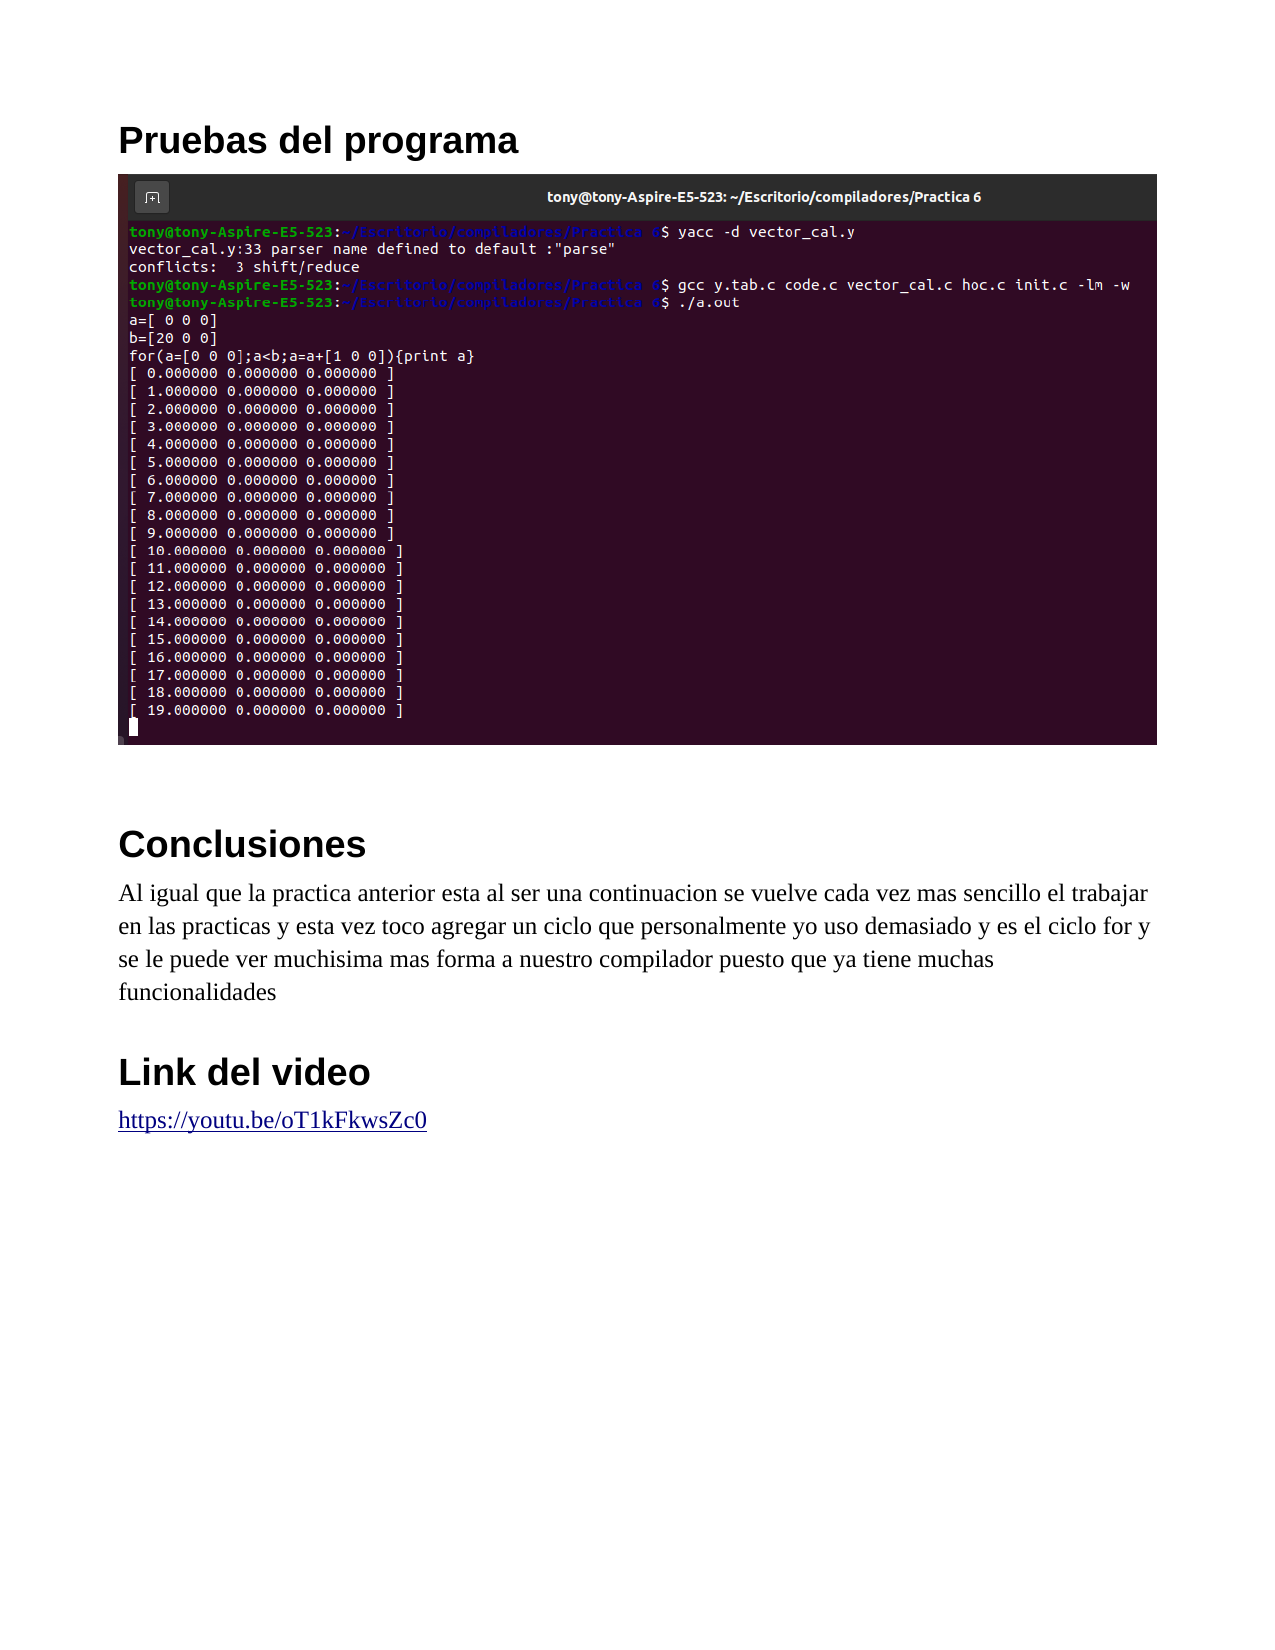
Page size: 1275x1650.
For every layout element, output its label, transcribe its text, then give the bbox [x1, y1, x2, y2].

picture [118, 174, 1157, 745]
text Al igual que la practica anterior esta al ser una continuacion se vuelve cada vez mas sencillo el trabajar en las practicas y esta vez toco agregar un ciclo que personalmente yo uso demasiado y es el ciclo for y se le puede ver muchisima mas forma a nuestro compilador puesto que ya tiene muchas funcionalidades [118, 878, 1157, 1006]
text https://youtu.be/oT1kFkwsZc0 [118, 1106, 1157, 1134]
subtitle Link del video [118, 1049, 1157, 1093]
subtitle Pruebas del programa [118, 118, 1157, 162]
subtitle Conclusiones [118, 822, 1157, 865]
